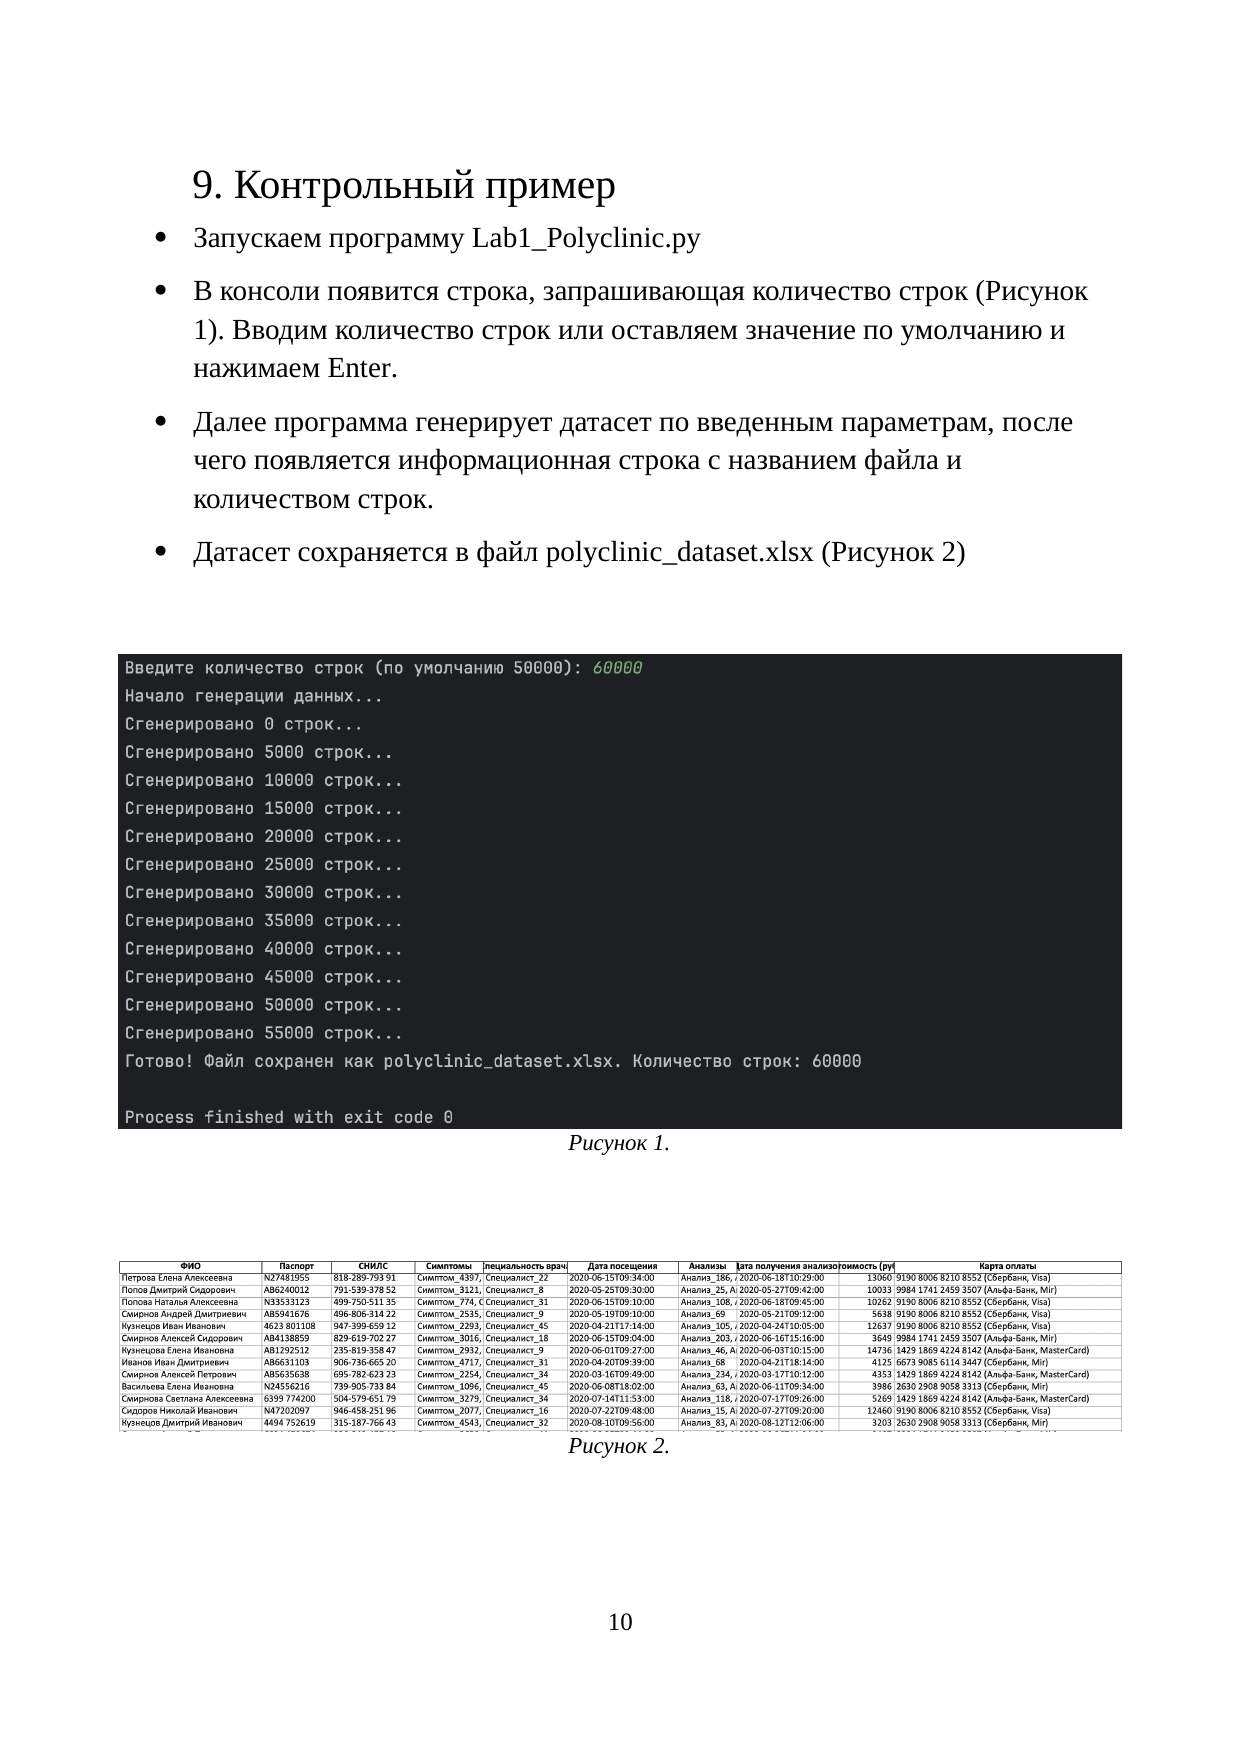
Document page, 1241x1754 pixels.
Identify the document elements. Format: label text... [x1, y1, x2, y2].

text Рисунок 2. [118, 1432, 1122, 1458]
list Датасет сохраняется в файл polyclinic_dataset.xlsx (Рисунок 2) [156, 534, 1122, 568]
list В консоли появится строка, запрашивающая количество строк (Рисунок 1). Вводим количество строк или оставляем значение по умолчанию и нажимаем Enter. [156, 273, 1122, 384]
text Рисунок 1. [118, 1129, 1122, 1155]
list Далее программа генерирует датасет по введенным параметрам, после чего появляется информационная строка с названием файла и количеством строк. [156, 404, 1122, 514]
list Запускаем программу Lab1_Polyclinic.py [156, 220, 1122, 254]
picture [118, 1260, 1123, 1432]
subtitle 9. Контрольный пример [118, 160, 1122, 208]
picture [118, 654, 1123, 1129]
